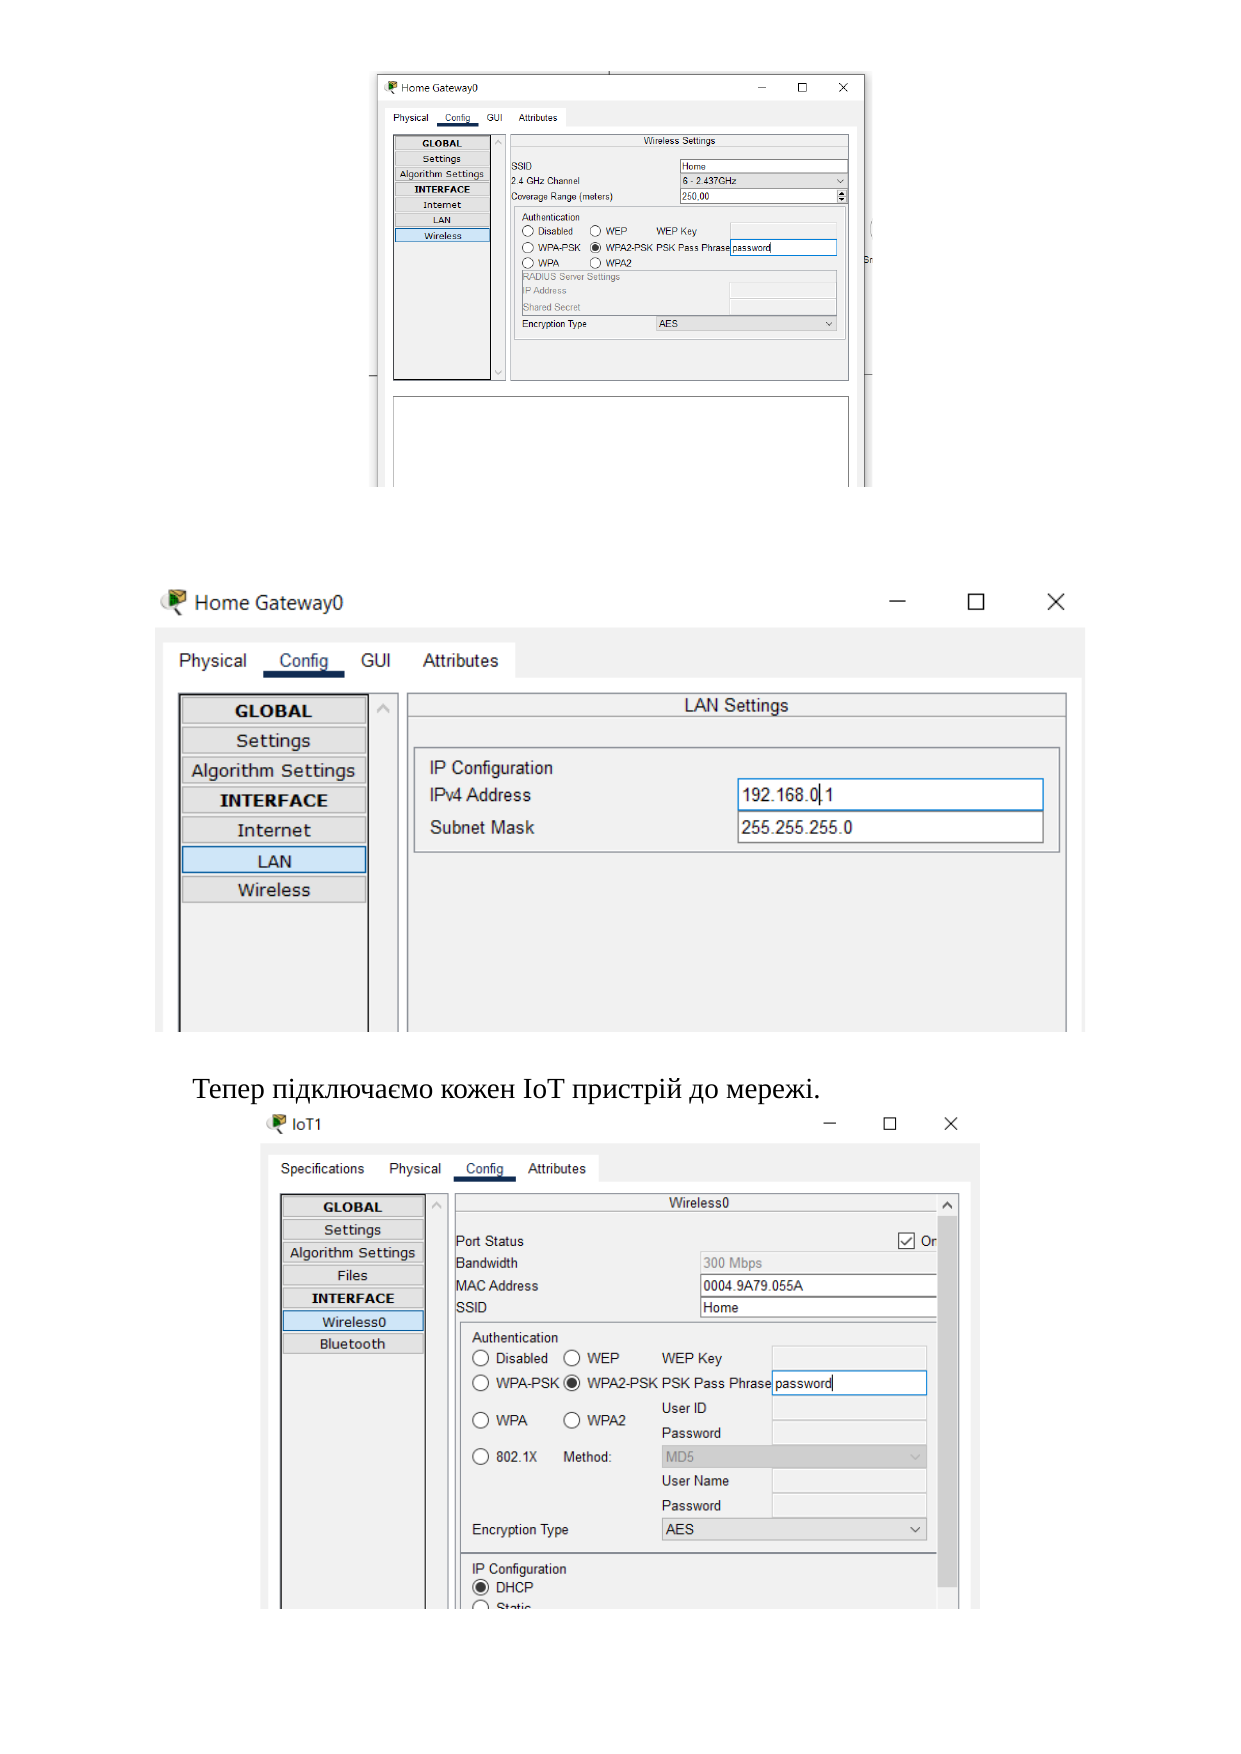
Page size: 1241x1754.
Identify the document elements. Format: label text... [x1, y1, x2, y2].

picture [260, 1106, 980, 1609]
picture [155, 588, 1085, 1032]
text Тепер підключаємо кожен ІоТ пристрій до мережі. [192, 1071, 1122, 1104]
